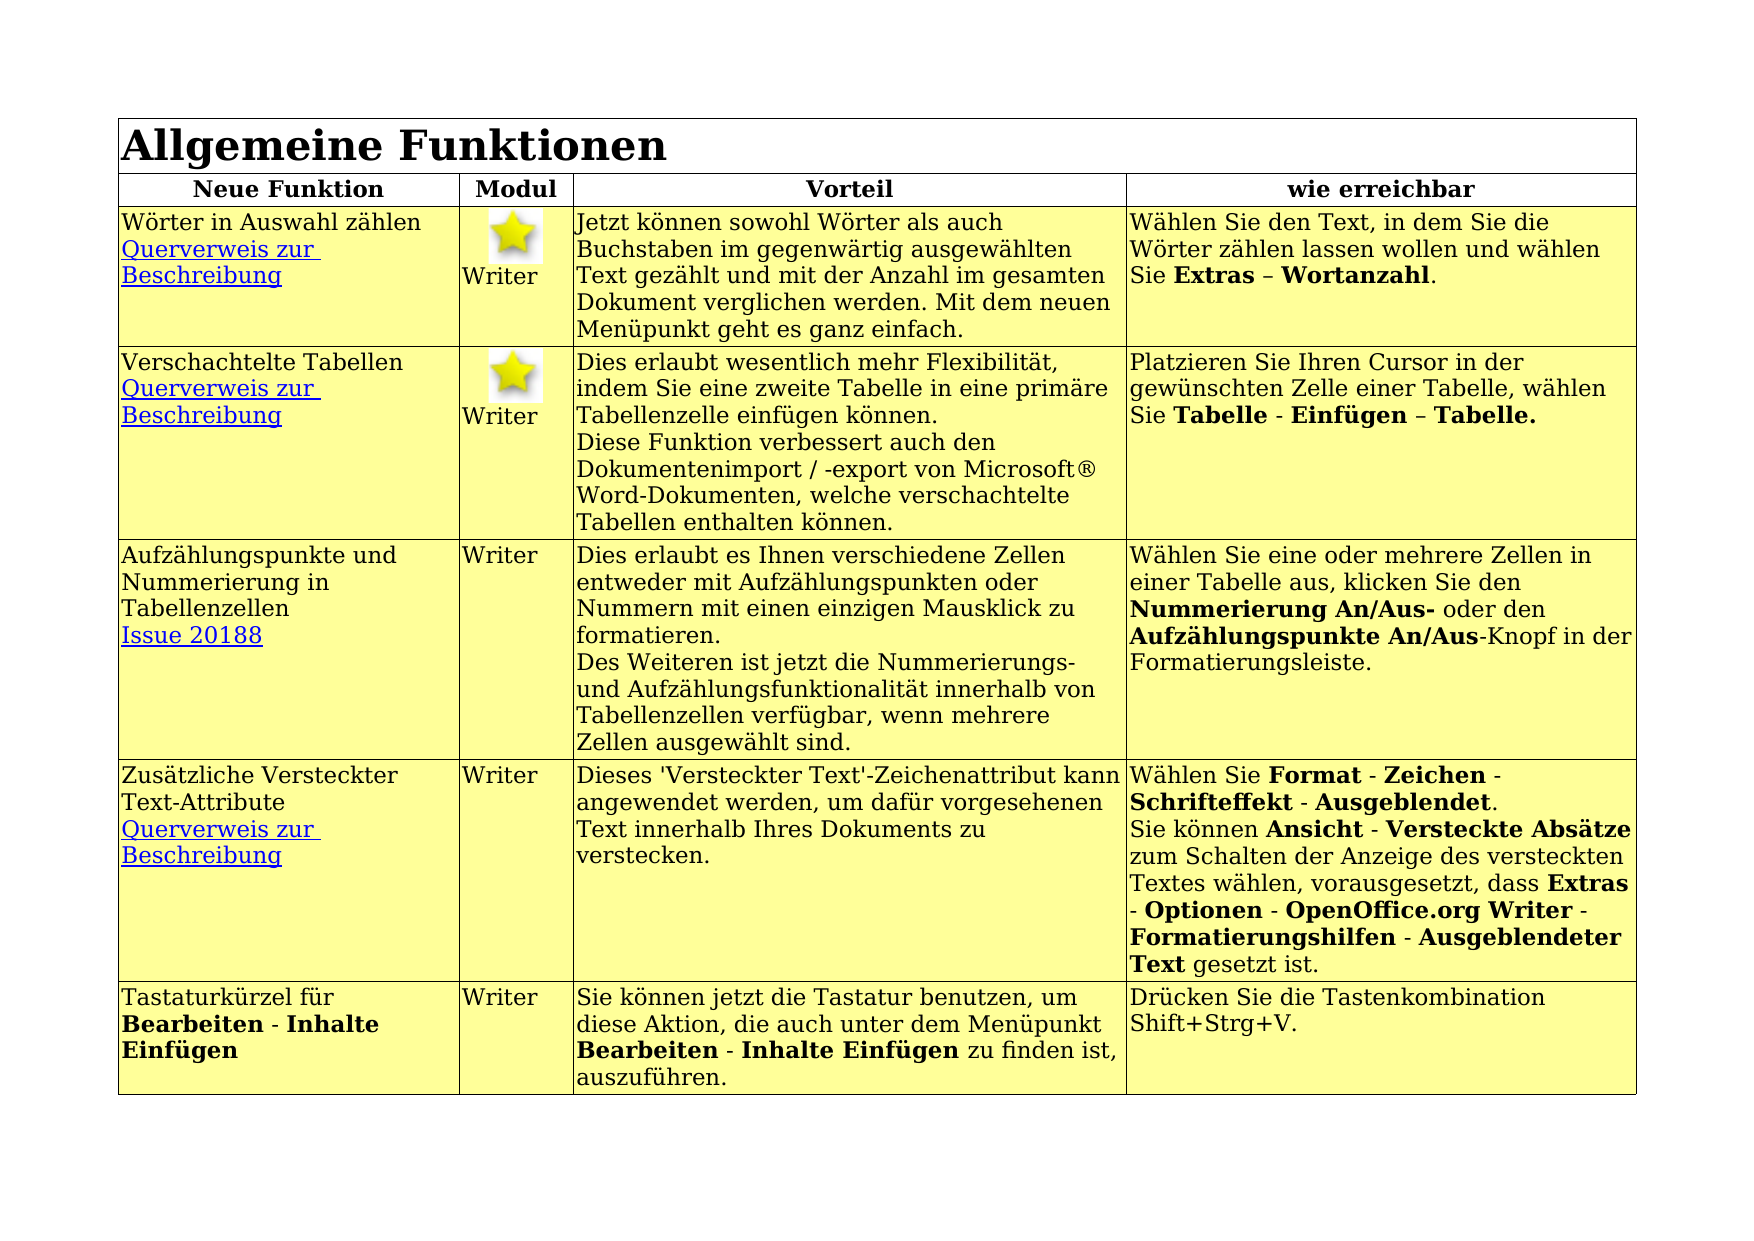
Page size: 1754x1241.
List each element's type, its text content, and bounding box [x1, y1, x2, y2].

table_cell Dieses 'Versteckter Text'-Zeichenattribut kann angewendet werden, um dafür vorgesehenen Text innerhalb Ihres Dokuments zu verstecken. [574, 760, 1126, 981]
table_cell Neue Funktion [119, 174, 459, 206]
table_cell Modul [460, 174, 573, 206]
table_cell Writer [460, 982, 573, 1094]
table_cell Wählen Sie eine oder mehrere Zellen in einer Tabelle aus, klicken Sie den Nummerierung An/Aus- oder den Aufzählungspunkte An/Aus-Knopf in der Formatierungsleiste. [1127, 540, 1636, 759]
table_cell Drücken Sie die Tastenkombination Shift+Strg+V. [1127, 982, 1636, 1094]
table_cell Aufzählungspunkte und Nummerierung in Tabellenzellen Issue 20188 [119, 540, 459, 759]
table_cell Dies erlaubt es Ihnen verschiedene Zellen entweder mit Aufzählungspunkten oder Nummern mit einen einzigen Mausklick zu formatieren. Des Weiteren ist jetzt die Nummerierungs- und Aufzählungsfunktionalität innerhalb von Tabellenzellen verfügbar, wenn mehrere Zellen ausgewählt sind. [574, 540, 1126, 759]
table_cell Wählen Sie Format - Zeichen - Schrifteffekt - Ausgeblendet. Sie können Ansicht - Versteckte Absätze zum Schalten der Anzeige des versteckten Textes wählen, vorausgesetzt, dass Extras - Optionen - OpenOffice.org Writer - Formatierungshilfen - Ausgeblendeter Text gesetzt ist. [1127, 760, 1636, 981]
table_header Allgemeine Funktionen [119, 119, 1636, 173]
table_cell Writer [460, 540, 573, 759]
table_cell Verschachtelte Tabellen Querverweis zur Beschreibung [119, 347, 459, 539]
table_cell Writer [460, 347, 573, 539]
table_cell Vorteil [574, 174, 1126, 206]
picture [488, 208, 543, 264]
table_cell Dies erlaubt wesentlich mehr Flexibilität, indem Sie eine zweite Tabelle in eine primäre Tabellenzelle einfügen können. Diese Funktion verbessert auch den Dokumentenimport / -export von Microsoft® Word-Dokumenten, welche verschachtelte Tabellen enthalten können. [574, 347, 1126, 539]
table_cell Writer [460, 760, 573, 981]
table_cell Sie können jetzt die Tastatur benutzen, um diese Aktion, die auch unter dem Menüpunkt Bearbeiten - Inhalte Einfügen zu finden ist, auszuführen. [574, 982, 1126, 1094]
table_cell Platzieren Sie Ihren Cursor in der gewünschten Zelle einer Tabelle, wählen Sie Tabelle - Einfügen – Tabelle. [1127, 347, 1636, 539]
table_cell Wählen Sie den Text, in dem Sie die Wörter zählen lassen wollen und wählen Sie Extras – Wortanzahl. [1127, 207, 1636, 346]
table_cell Wörter in Auswahl zählen Querverweis zur Beschreibung [119, 207, 459, 346]
table_cell Jetzt können sowohl Wörter als auch Buchstaben im gegenwärtig ausgewählten Text gezählt und mit der Anzahl im gesamten Dokument verglichen werden. Mit dem neuen Menüpunkt geht es ganz einfach. [574, 207, 1126, 346]
table_cell wie erreichbar [1127, 174, 1636, 206]
table_cell Zusätzliche Versteckter Text-Attribute Querverweis zur Beschreibung [119, 760, 459, 981]
table_cell Writer [460, 207, 573, 346]
picture [488, 348, 543, 403]
table_cell Tastaturkürzel für Bearbeiten - Inhalte Einfügen [119, 982, 459, 1094]
